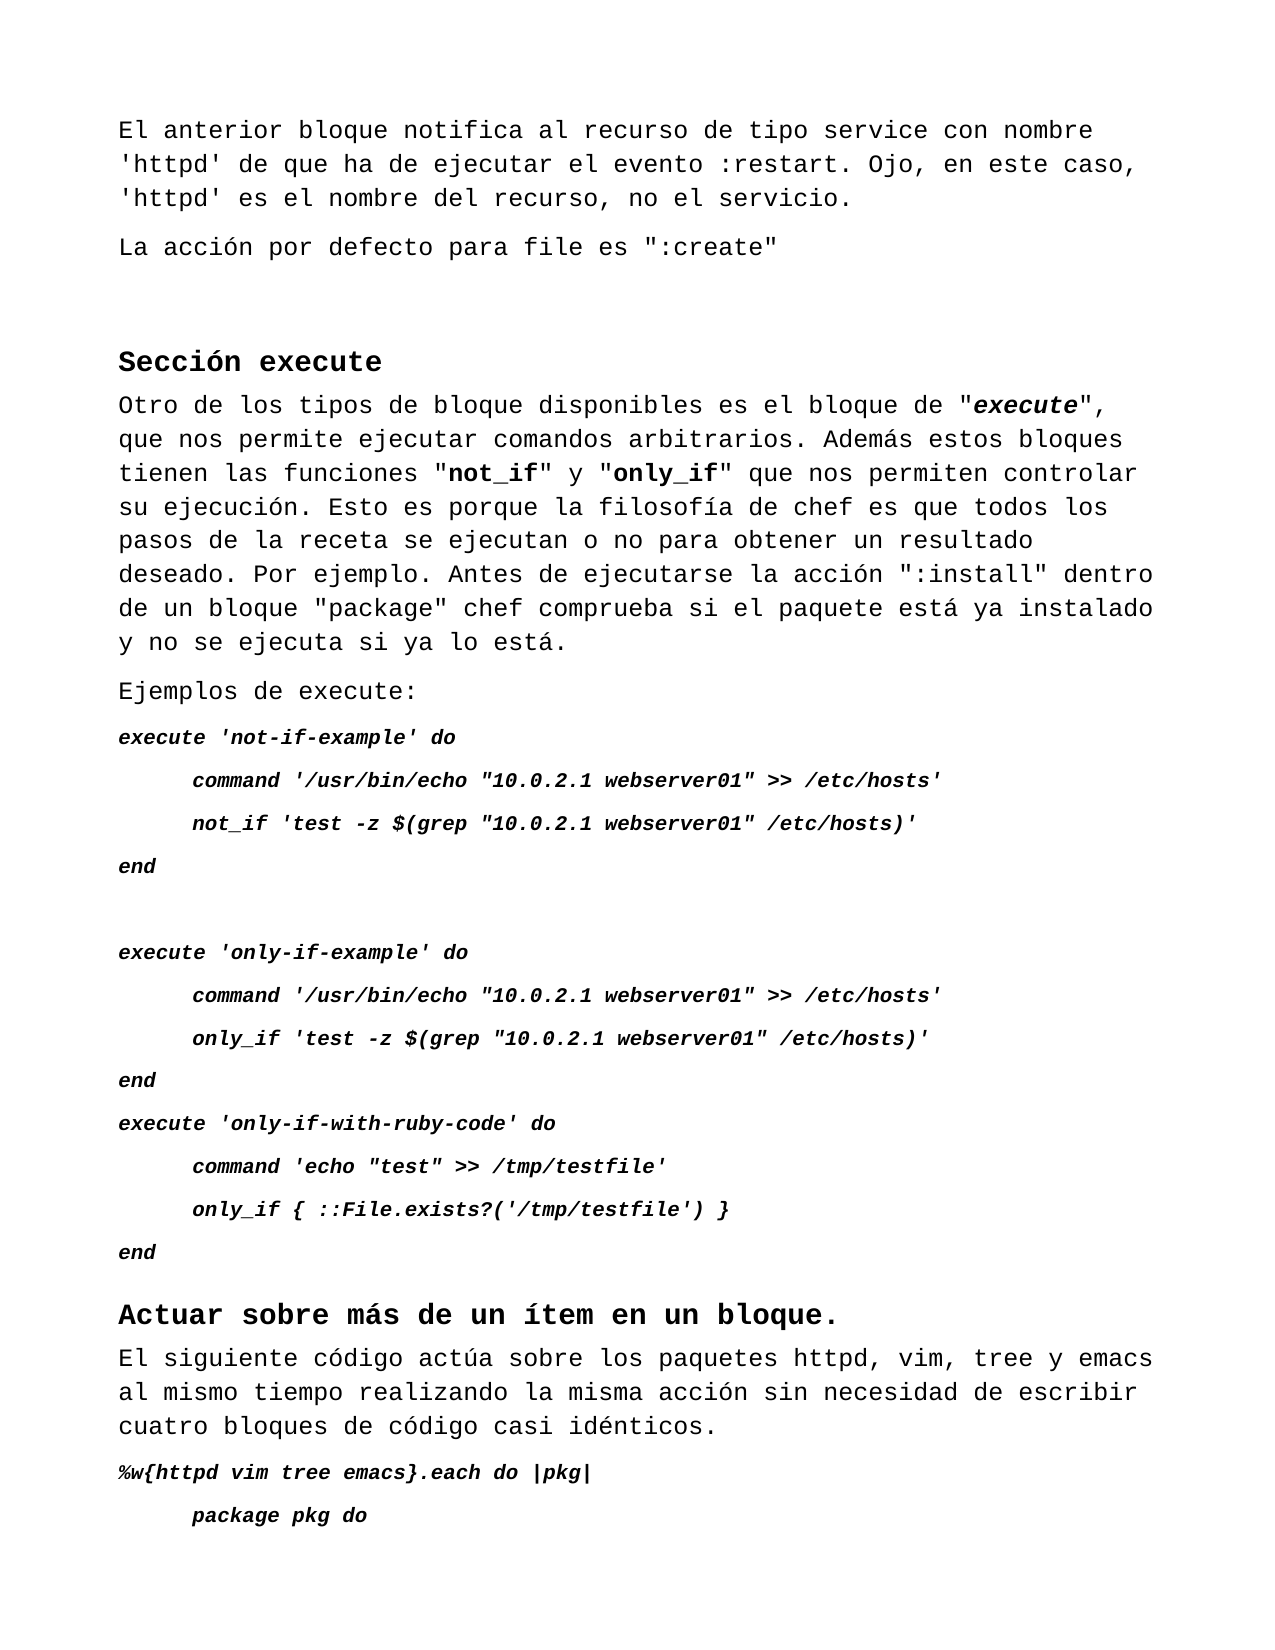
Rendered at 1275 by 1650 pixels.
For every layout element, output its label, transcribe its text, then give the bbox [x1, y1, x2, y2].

text end [118, 1071, 1157, 1094]
text execute 'not-if-example' do [118, 727, 1157, 751]
subtitle Sección execute [118, 346, 1157, 380]
text execute 'only-if-example' do [118, 942, 1157, 965]
text execute 'only-if-with-ruby-code' do [118, 1113, 1157, 1137]
text El siguiente código actúa sobre los paquetes httpd, vim, tree y emacs al mismo tiempo realizando la misma acción sin necesidad de escribir cuatro bloques de código casi idénticos. [118, 1346, 1157, 1442]
text end [118, 856, 1157, 879]
text only_if 'test -z $(grep "10.0.2.1 webserver01" /etc/hosts)' [118, 1028, 1157, 1051]
subtitle Actuar sobre más de un ítem en un bloque. [118, 1300, 1157, 1333]
text end [118, 1242, 1157, 1266]
text command '/usr/bin/echo "10.0.2.1 webserver01" >> /etc/hosts' [118, 770, 1157, 794]
text La acción por defecto para file es ":create" [118, 234, 1157, 263]
text command '/usr/bin/echo "10.0.2.1 webserver01" >> /etc/hosts' [118, 985, 1157, 1008]
text %w{httpd vim tree emacs}.each do |pkg| [118, 1462, 1157, 1486]
text only_if { ::File.exists?('/tmp/testfile') } [118, 1199, 1157, 1223]
text Otro de los tipos de bloque disponibles es el bloque de "execute", que nos permite ejecutar comandos arbitrarios. Además estos bloques tienen las funciones "not_if" y "only_if" que nos permiten controlar su ejecución. Esto es porque la filosofía de chef es que todos los pasos de la receta se ejecutan o no para obtener un resultado deseado. Por ejemplo. Antes de ejecutarse la acción ":install" dentro de un bloque "package" chef comprueba si el paquete está ya instalado y no se ejecuta si ya lo está. [118, 392, 1157, 658]
text Ejemplos de execute: [118, 678, 1157, 707]
text El anterior bloque notifica al recurso de tipo service con nombre 'httpd' de que ha de ejecutar el evento :restart. Ojo, en este caso, 'httpd' es el nombre del recurso, no el servicio. [118, 118, 1157, 214]
text not_if 'test -z $(grep "10.0.2.1 webserver01" /etc/hosts)' [118, 813, 1157, 837]
text package pkg do [118, 1505, 1157, 1528]
text command 'echo "test" >> /tmp/testfile' [118, 1156, 1157, 1180]
